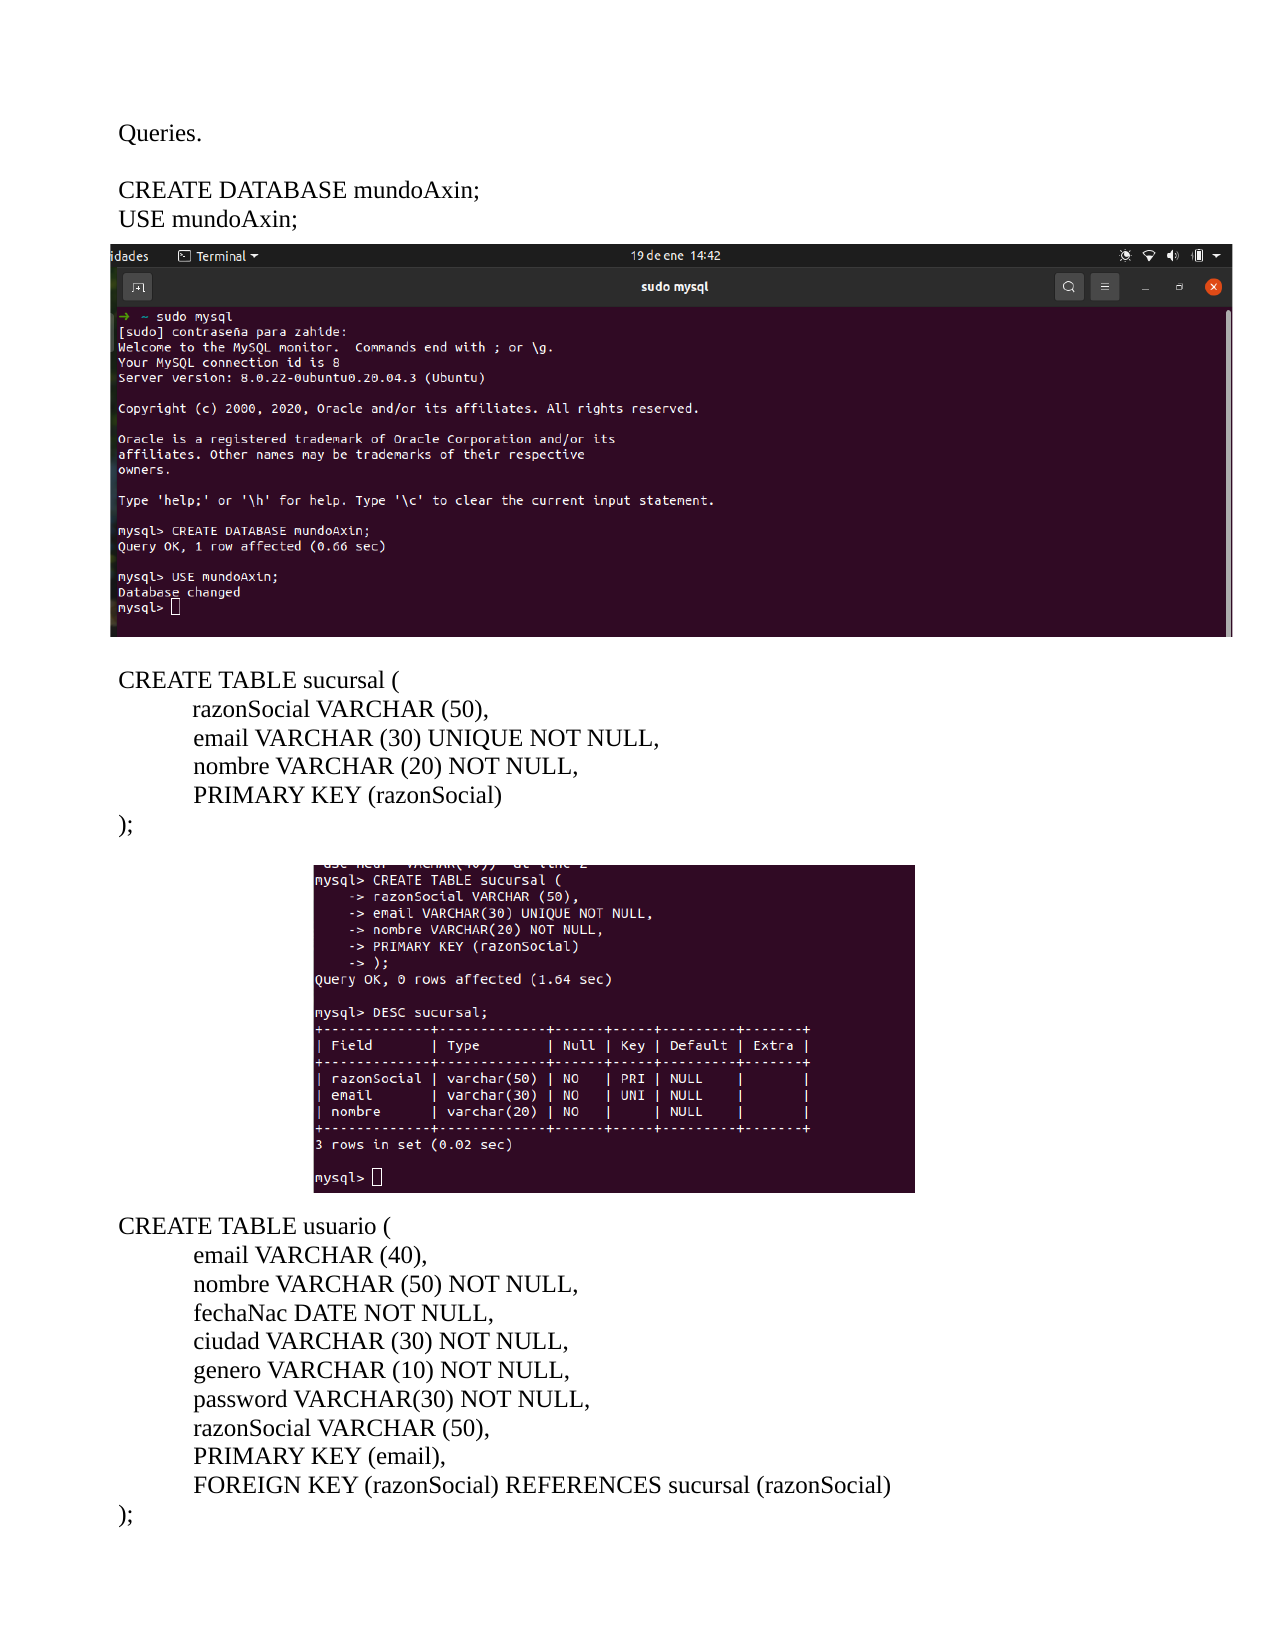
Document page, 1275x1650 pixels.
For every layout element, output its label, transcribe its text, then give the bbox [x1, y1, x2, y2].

list fechaNac DATE NOT NULL, [156, 1298, 1157, 1326]
text CREATE TABLE usuario ( [118, 1211, 1157, 1240]
text CREATE TABLE sucursal ( [118, 665, 1157, 694]
text CREATE DATABASE mundoAxin; [118, 176, 1157, 204]
list ciudad VARCHAR (30) NOT NULL, [156, 1326, 1157, 1355]
list FOREIGN KEY (razonSocial) REFERENCES sucursal (razonSocial) [156, 1470, 1157, 1499]
text razonSocial VARCHAR (50), [118, 694, 1157, 723]
list nombre VARCHAR (50) NOT NULL, [156, 1269, 1157, 1298]
list email VARCHAR (40), [156, 1240, 1157, 1269]
list genero VARCHAR (10) NOT NULL, [156, 1355, 1157, 1384]
text ); [118, 809, 1157, 838]
text USE mundoAxin; [118, 204, 1157, 233]
list email VARCHAR (30) UNIQUE NOT NULL, [156, 723, 1157, 751]
text ); [118, 1499, 1157, 1528]
list PRIMARY KEY (razonSocial) [156, 780, 1157, 809]
text Queries. [118, 118, 1157, 147]
picture [110, 244, 1233, 637]
picture [313, 865, 476, 1192]
list PRIMARY KEY (email), [156, 1441, 1157, 1470]
list razonSocial VARCHAR (50), [156, 1413, 1157, 1441]
list password VARCHAR(30) NOT NULL, [156, 1384, 1157, 1413]
list nombre VARCHAR (20) NOT NULL, [156, 751, 1157, 780]
